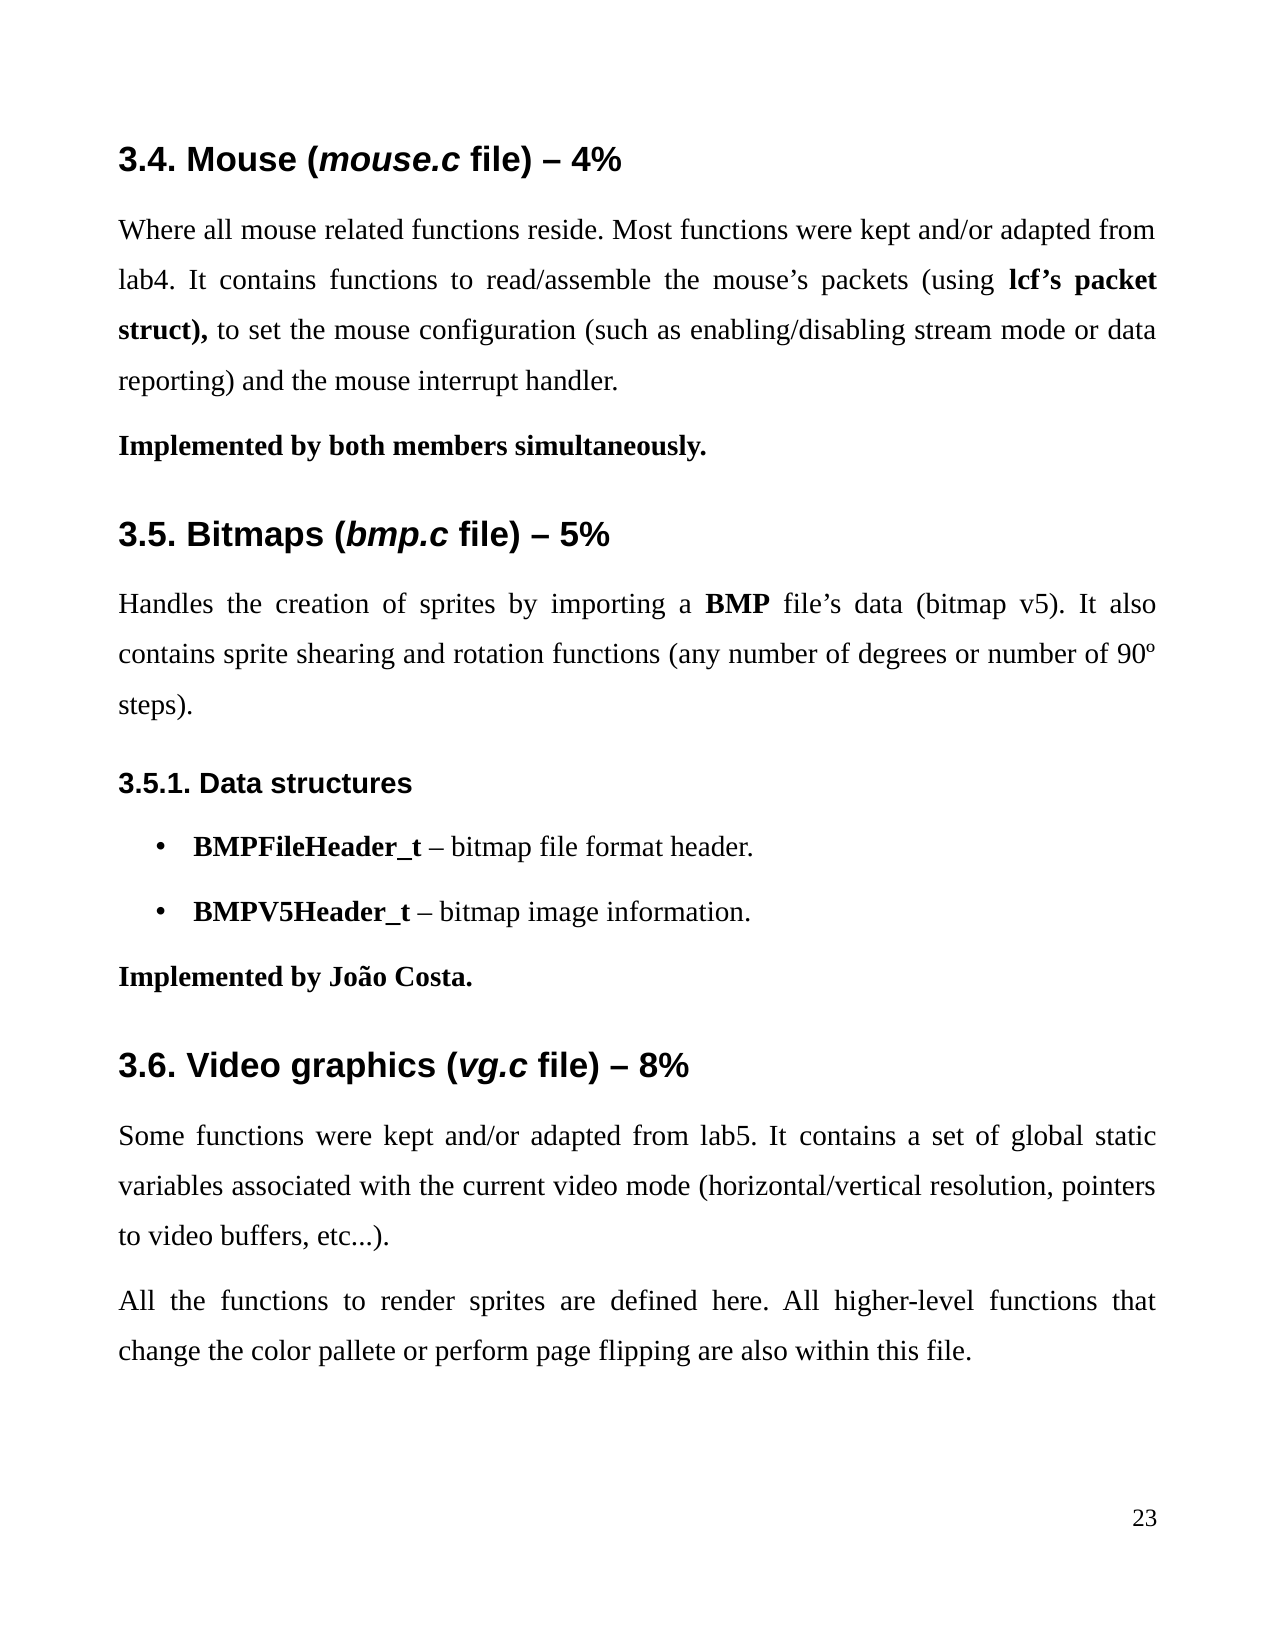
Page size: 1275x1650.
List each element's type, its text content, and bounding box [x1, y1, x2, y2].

subtitle 3.6. Video graphics (vg.c file) – 8% [118, 1045, 1157, 1085]
text Where all mouse related functions reside. Most functions were kept and/or adapted from lab4. It contains functions to read/assemble the mouse’s packets (using lcf’s packet struct), to set the mouse configuration (such as enabling/disabling stream mode or data reporting) and the mouse interrupt handler. [118, 212, 1157, 396]
list BMPV5Header_t – bitmap image information. [156, 894, 1157, 928]
subtitle 3.5. Bitmaps (bmp.c file) – 5% [118, 513, 1157, 553]
list BMPFileHeader_t – bitmap file format header. [156, 829, 1157, 863]
text Implemented by both members simultaneously. [118, 428, 1157, 461]
text Implemented by João Costa. [118, 959, 1157, 993]
text Handles the creation of sprites by importing a BMP file’s data (bitmap v5). It also contains sprite shearing and rotation functions (any number of degrees or number of 90º steps). [118, 586, 1157, 720]
text Some functions were kept and/or adapted from lab5. It contains a set of global static variables associated with the current video mode (horizontal/vertical resolution, pointers to video buffers, etc...). [118, 1118, 1157, 1252]
subtitle 3.5.1. Data structures [118, 766, 1157, 800]
text All the functions to render sprites are defined here. All higher-level functions that change the color pallete or perform page flipping are also within this file. [118, 1283, 1157, 1367]
subtitle 3.4. Mouse (mouse.c file) – 4% [118, 139, 1157, 179]
